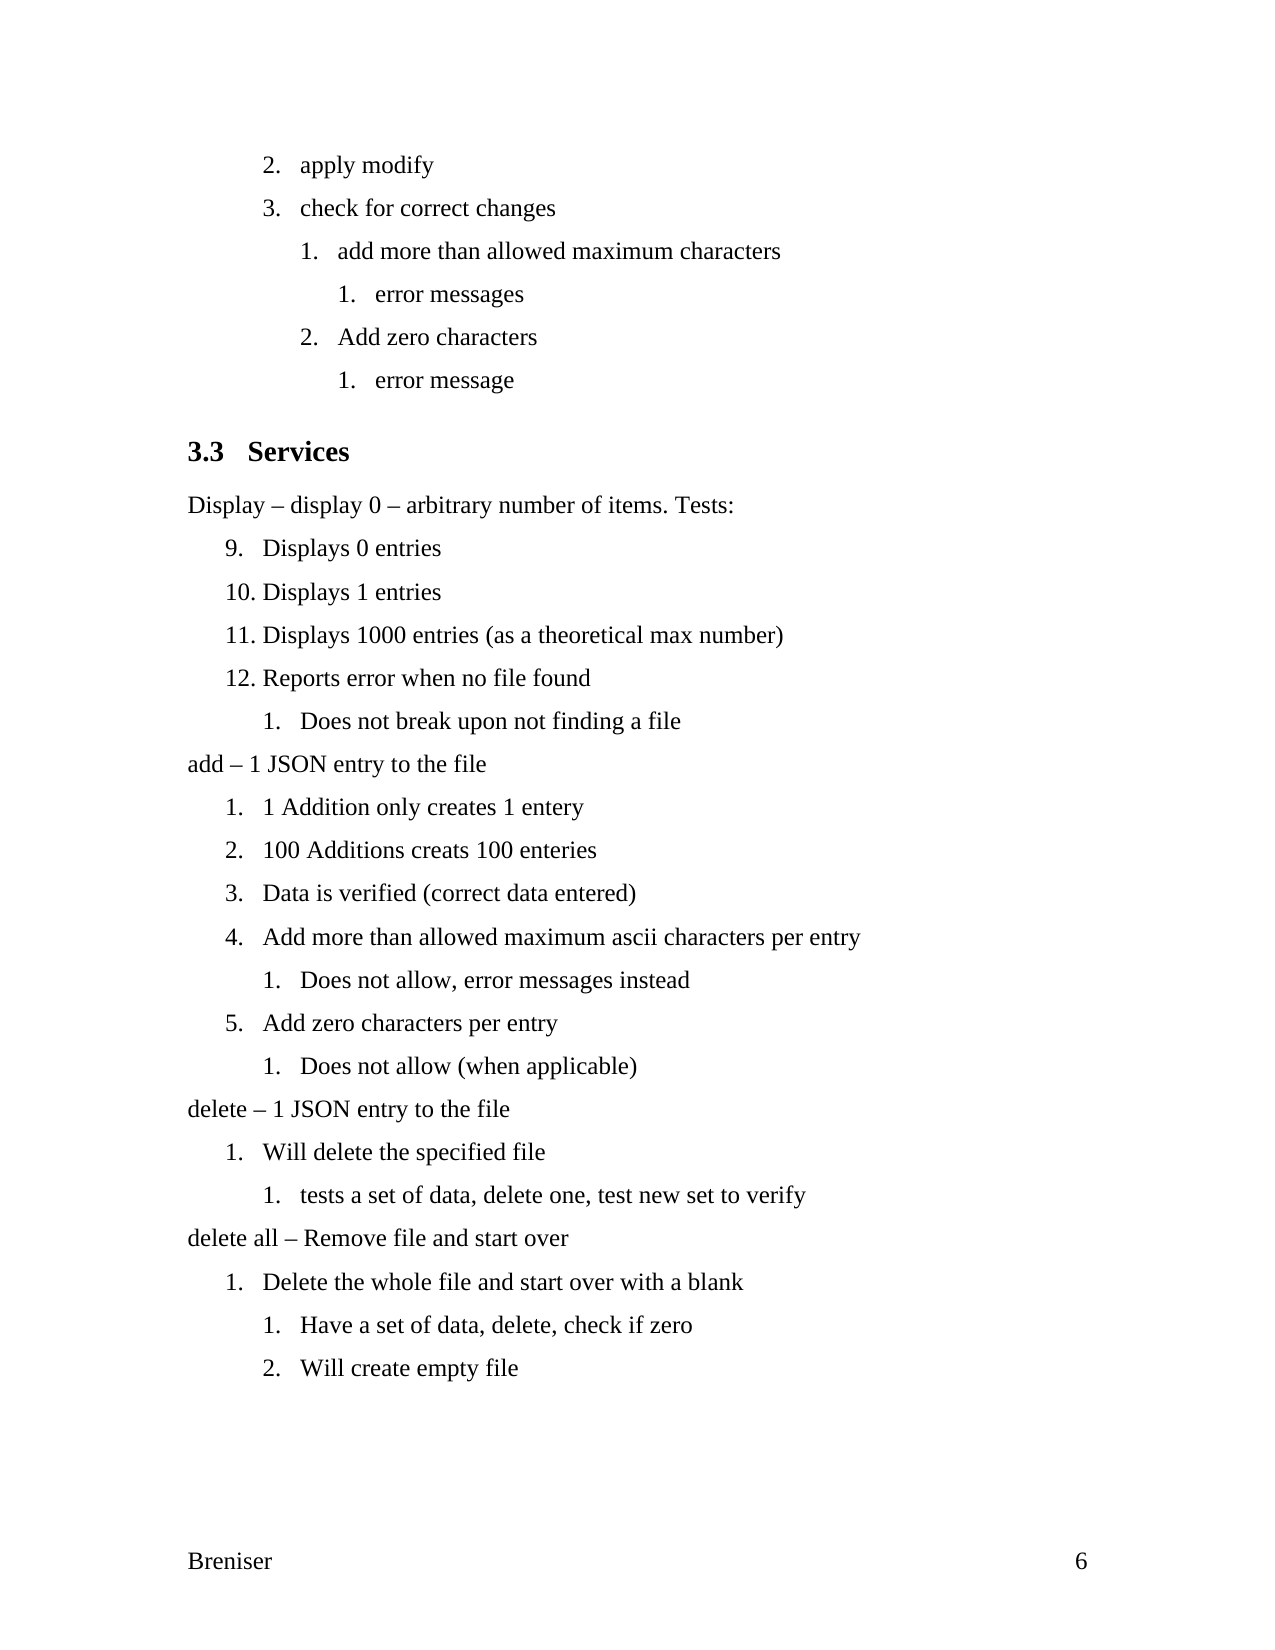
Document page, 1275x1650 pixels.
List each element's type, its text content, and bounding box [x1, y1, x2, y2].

text Display – display 0 – arbitrary number of items. Tests: [187, 490, 1087, 519]
text delete – 1 JSON entry to the file [187, 1094, 1087, 1123]
list 100 Additions creats 100 enteries [225, 835, 1087, 864]
list Add zero characters [300, 322, 1087, 351]
list Does not break upon not finding a file [262, 706, 1087, 735]
list Displays 1000 entries (as a theoretical max number) [225, 620, 1087, 648]
list Have a set of data, delete, check if zero [262, 1310, 1087, 1338]
list Does not allow (when applicable) [262, 1051, 1087, 1080]
list apply modify [262, 150, 1087, 179]
list error messages [337, 279, 1087, 308]
text add – 1 JSON entry to the file [187, 749, 1087, 778]
list add more than allowed maximum characters [300, 236, 1087, 265]
list Displays 0 entries [225, 533, 1087, 562]
list Will delete the specified file [225, 1137, 1087, 1166]
subtitle Services [187, 434, 1087, 467]
list Displays 1 entries [225, 577, 1087, 605]
text delete all – Remove file and start over [187, 1223, 1087, 1252]
list Does not allow, error messages instead [262, 965, 1087, 993]
list Add more than allowed maximum ascii characters per entry [225, 922, 1087, 950]
list 1 Addition only creates 1 entery [225, 792, 1087, 821]
list Delete the whole file and start over with a blank [225, 1267, 1087, 1295]
list Will create empty file [262, 1353, 1087, 1382]
list Data is verified (correct data entered) [225, 878, 1087, 907]
list Reports error when no file found [225, 663, 1087, 692]
list check for correct changes [262, 193, 1087, 222]
list Add zero characters per entry [225, 1008, 1087, 1037]
list tests a set of data, delete one, test new set to verify [262, 1180, 1087, 1209]
list error message [337, 366, 1087, 394]
